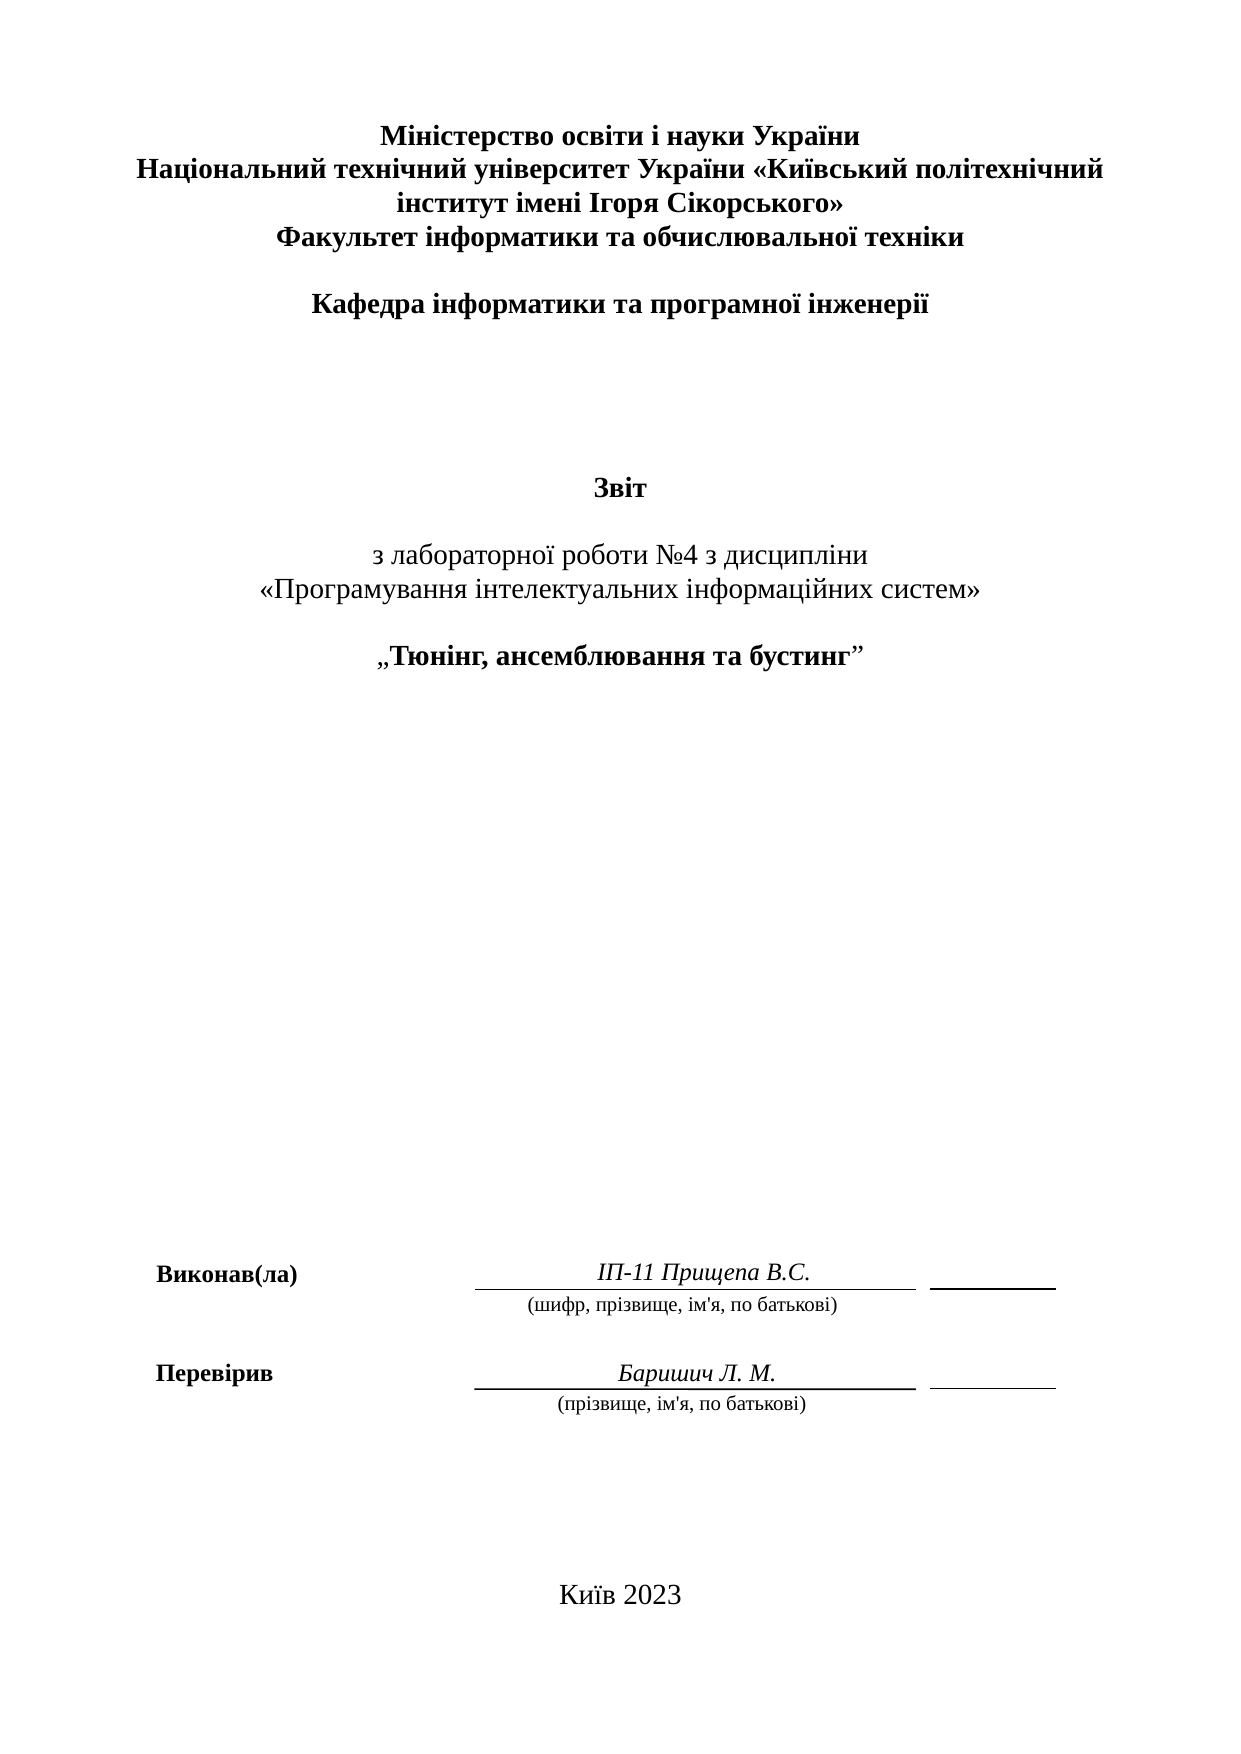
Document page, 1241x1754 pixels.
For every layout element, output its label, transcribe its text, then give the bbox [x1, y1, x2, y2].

text „Тюнінг, ансемблювання та бустинг” [118, 638, 1122, 672]
text «Програмування інтелектуальних інформаційних систем» [118, 571, 1122, 604]
text ІП-11 Прищепа В.С. [385, 1257, 1022, 1286]
text (шифр, прізвище, ім'я, по батькові) [494, 1291, 871, 1316]
text Звіт [118, 470, 1122, 504]
text Міністерство освіти і науки України [118, 118, 1122, 152]
text Баришич Л. М. [479, 1358, 915, 1387]
text Перевірив [156, 1358, 456, 1387]
text Національний технічний університет України «Київський політехнічний інститут імені Ігоря Сікорського» [118, 152, 1122, 219]
text (прізвище, ім'я, по батькові) [493, 1391, 870, 1415]
text Кафедра інформатики та програмної інженерії [118, 286, 1122, 319]
text Київ 2023 [118, 1577, 1122, 1611]
text Виконав(ла) [156, 1259, 456, 1288]
text з лабораторної роботи №4 з дисципліни [118, 537, 1122, 571]
text Факультет інформатики та обчислювальної техніки [118, 219, 1122, 252]
